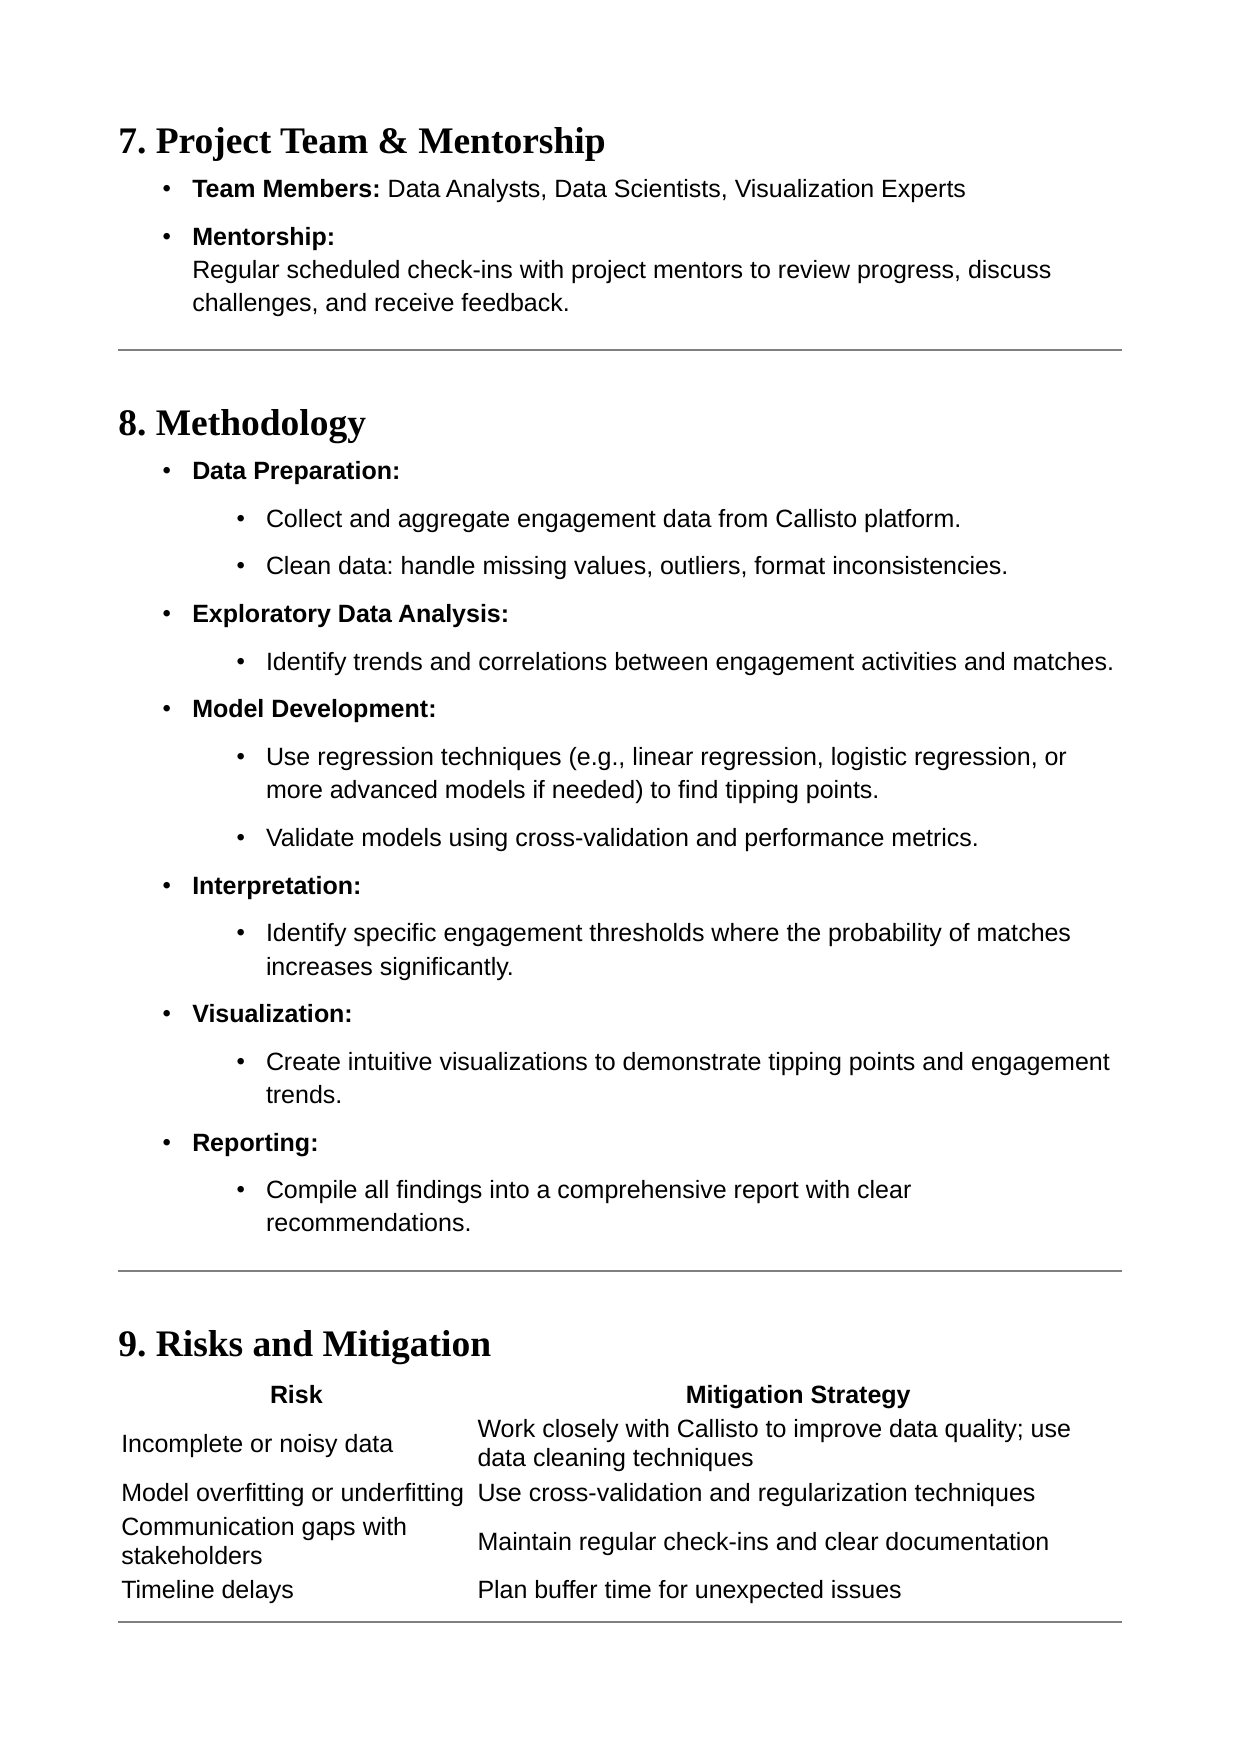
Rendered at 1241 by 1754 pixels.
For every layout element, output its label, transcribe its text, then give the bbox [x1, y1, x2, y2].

list Create intuitive visualizations to demonstrate tipping points and engagement trends. [236, 1047, 1122, 1109]
table_cell Plan buffer time for unexpected issues [474, 1573, 1122, 1607]
list Clean data: handle missing values, outliers, format inconsistencies. [236, 551, 1122, 580]
subtitle 9. Risks and Mitigation [118, 1321, 1122, 1364]
list Exploratory Data Analysis: [162, 599, 1122, 628]
table_cell Maintain regular check-ins and clear documentation [474, 1509, 1122, 1572]
table_header Risk [118, 1377, 474, 1411]
table_cell Work closely with Callisto to improve data quality; use data cleaning techniques [474, 1411, 1122, 1474]
list Reporting: [162, 1127, 1122, 1156]
list Validate models using cross-validation and performance metrics. [236, 823, 1122, 852]
table_cell Incomplete or noisy data [118, 1411, 474, 1474]
subtitle 7. Project Team & Mentorship [118, 118, 1122, 161]
table_cell Timeline delays [118, 1573, 474, 1607]
list Data Preparation: [162, 456, 1122, 485]
list Model Development: [162, 694, 1122, 723]
list Interpretation: [162, 871, 1122, 899]
list Identify trends and correlations between engagement activities and matches. [236, 647, 1122, 676]
list Use regression techniques (e.g., linear regression, logistic regression, or more advanced models if needed) to find tipping points. [236, 742, 1122, 804]
subtitle 8. Methodology [118, 400, 1122, 443]
list Team Members: Data Analysts, Data Scientists, Visualization Experts [162, 174, 1122, 203]
list Identify specific engagement thresholds where the probability of matches increases significantly. [236, 918, 1122, 980]
table_cell Communication gaps with stakeholders [118, 1509, 474, 1572]
list Mentorship: Regular scheduled check-ins with project mentors to review progress, discuss challenges, and receive feedback. [162, 221, 1122, 316]
list Compile all findings into a comprehensive report with clear recommendations. [236, 1175, 1122, 1237]
table_cell Model overfitting or underfitting [118, 1475, 474, 1509]
list Collect and aggregate engagement data from Callisto platform. [236, 504, 1122, 532]
table_cell Use cross-validation and regularization techniques [474, 1475, 1122, 1509]
list Visualization: [162, 999, 1122, 1028]
table_header Mitigation Strategy [474, 1377, 1122, 1411]
